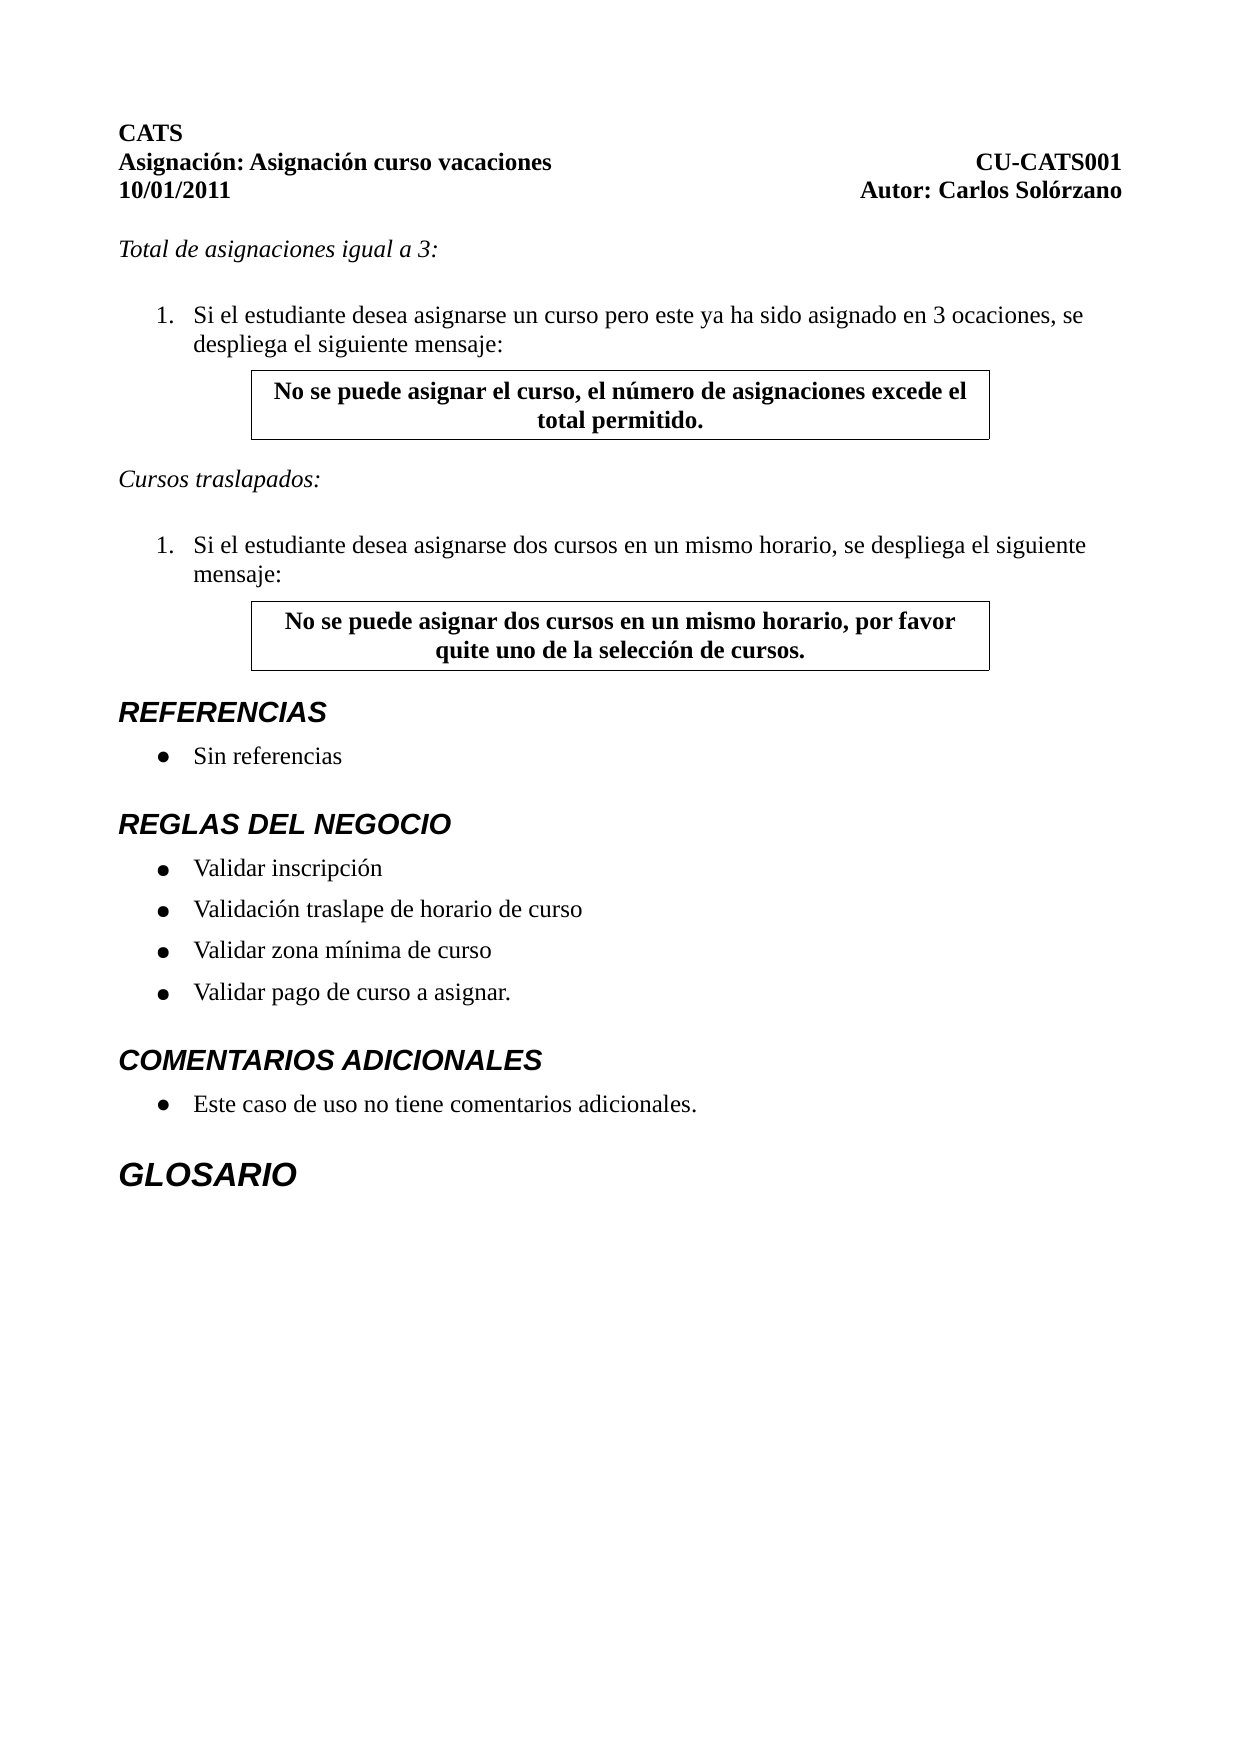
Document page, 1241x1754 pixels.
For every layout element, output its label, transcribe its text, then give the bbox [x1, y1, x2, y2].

subtitle REGLAS DEL NEGOCIO [118, 807, 1122, 841]
text ● Sin referencias [156, 741, 1122, 769]
list Si el estudiante desea asignarse dos cursos en un mismo horario, se despliega el siguiente mensaje: [156, 531, 1122, 588]
list Validar inscripción [156, 853, 1122, 882]
subtitle COMENTARIOS ADICIONALES [118, 1043, 1122, 1077]
subtitle REFERENCIAS [118, 695, 1122, 728]
text Cursos traslapados: [118, 464, 1122, 493]
list Si el estudiante desea asignarse un curso pero este ya ha sido asignado en 3 ocaciones, se despliega el siguiente mensaje: [156, 300, 1122, 358]
list Validar pago de curso a asignar. [156, 977, 1122, 1006]
text ● Este caso de uso no tiene comentarios adicionales. [156, 1089, 1122, 1118]
table_header No se puede asignar el curso, el número de asignaciones excede el total permitido. [252, 371, 989, 439]
list Validación traslape de horario de curso [156, 894, 1122, 923]
list Validar zona mínima de curso [156, 936, 1122, 964]
text Total de asignaciones igual a 3: [118, 234, 1122, 263]
table_header No se puede asignar dos cursos en un mismo horario, por favor quite uno de la selección de cursos. [252, 602, 989, 669]
subtitle GLOSARIO [118, 1155, 1122, 1194]
